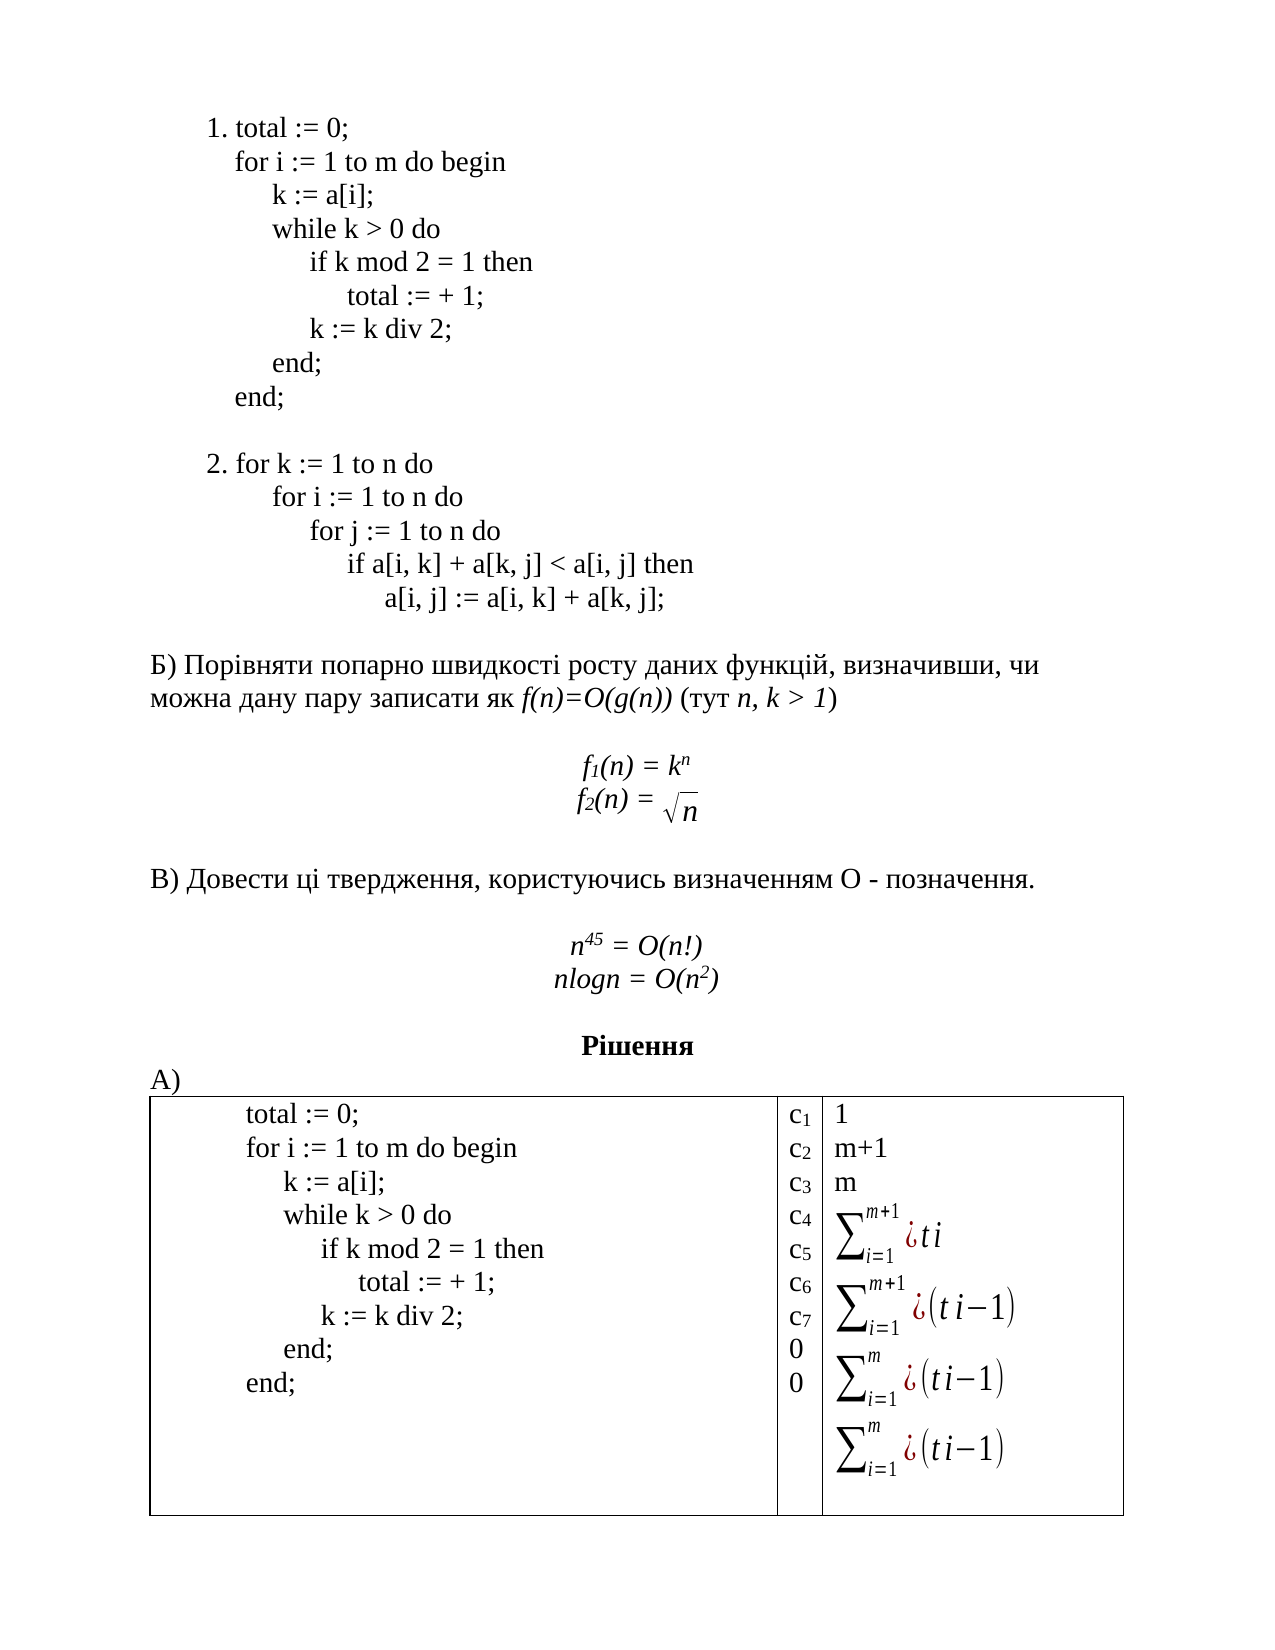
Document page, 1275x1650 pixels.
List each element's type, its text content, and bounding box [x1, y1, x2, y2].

text for i := 1 to n do [234, 479, 1125, 513]
text while k > 0 do [234, 211, 1125, 244]
text end; [234, 345, 1125, 379]
table_header 1 m+1 m [823, 1097, 1123, 1515]
text k := k div 2; [234, 312, 1125, 345]
text Рішення [150, 1028, 1125, 1062]
text 2. for k := 1 to n do [206, 446, 1125, 479]
table_header с1 с2 с3 с4 с5 с6 с7 0 0 [778, 1097, 822, 1515]
text a[i, j] := a[i, k] + a[k, j]; [234, 580, 1125, 613]
text for j := 1 to n do [234, 513, 1125, 546]
text if a[i, k] + a[k, j] < a[i, j] then [234, 546, 1125, 580]
text Б) Порівняти попарно швидкості росту даних функцій, визначивши, чи можна дану пару записати як f(n)=O(g(n)) (тут n, k > 1) [150, 647, 1125, 714]
text В) Довести ці твердження, користуючись визначенням O - позначення. [150, 861, 1125, 894]
text k := a[i]; [234, 177, 1125, 211]
text for i := 1 to m do begin [234, 144, 1125, 177]
text f1(n) = kn [150, 748, 1125, 781]
text n45 = O(n!) [150, 928, 1125, 961]
table_header total := 0; for i := 1 to m do begin k := a[i]; while k > 0 do if k mod 2 = 1 then total := + 1; k := k div 2; end; end; [151, 1097, 777, 1515]
text А) [150, 1062, 1125, 1096]
text nlogn = O(n2) [150, 961, 1125, 995]
text if k mod 2 = 1 then [234, 244, 1125, 278]
text 1. total := 0; [206, 110, 1125, 144]
text end; [234, 379, 1125, 412]
text f2(n) = [150, 781, 1125, 827]
text total := + 1; [234, 278, 1125, 312]
